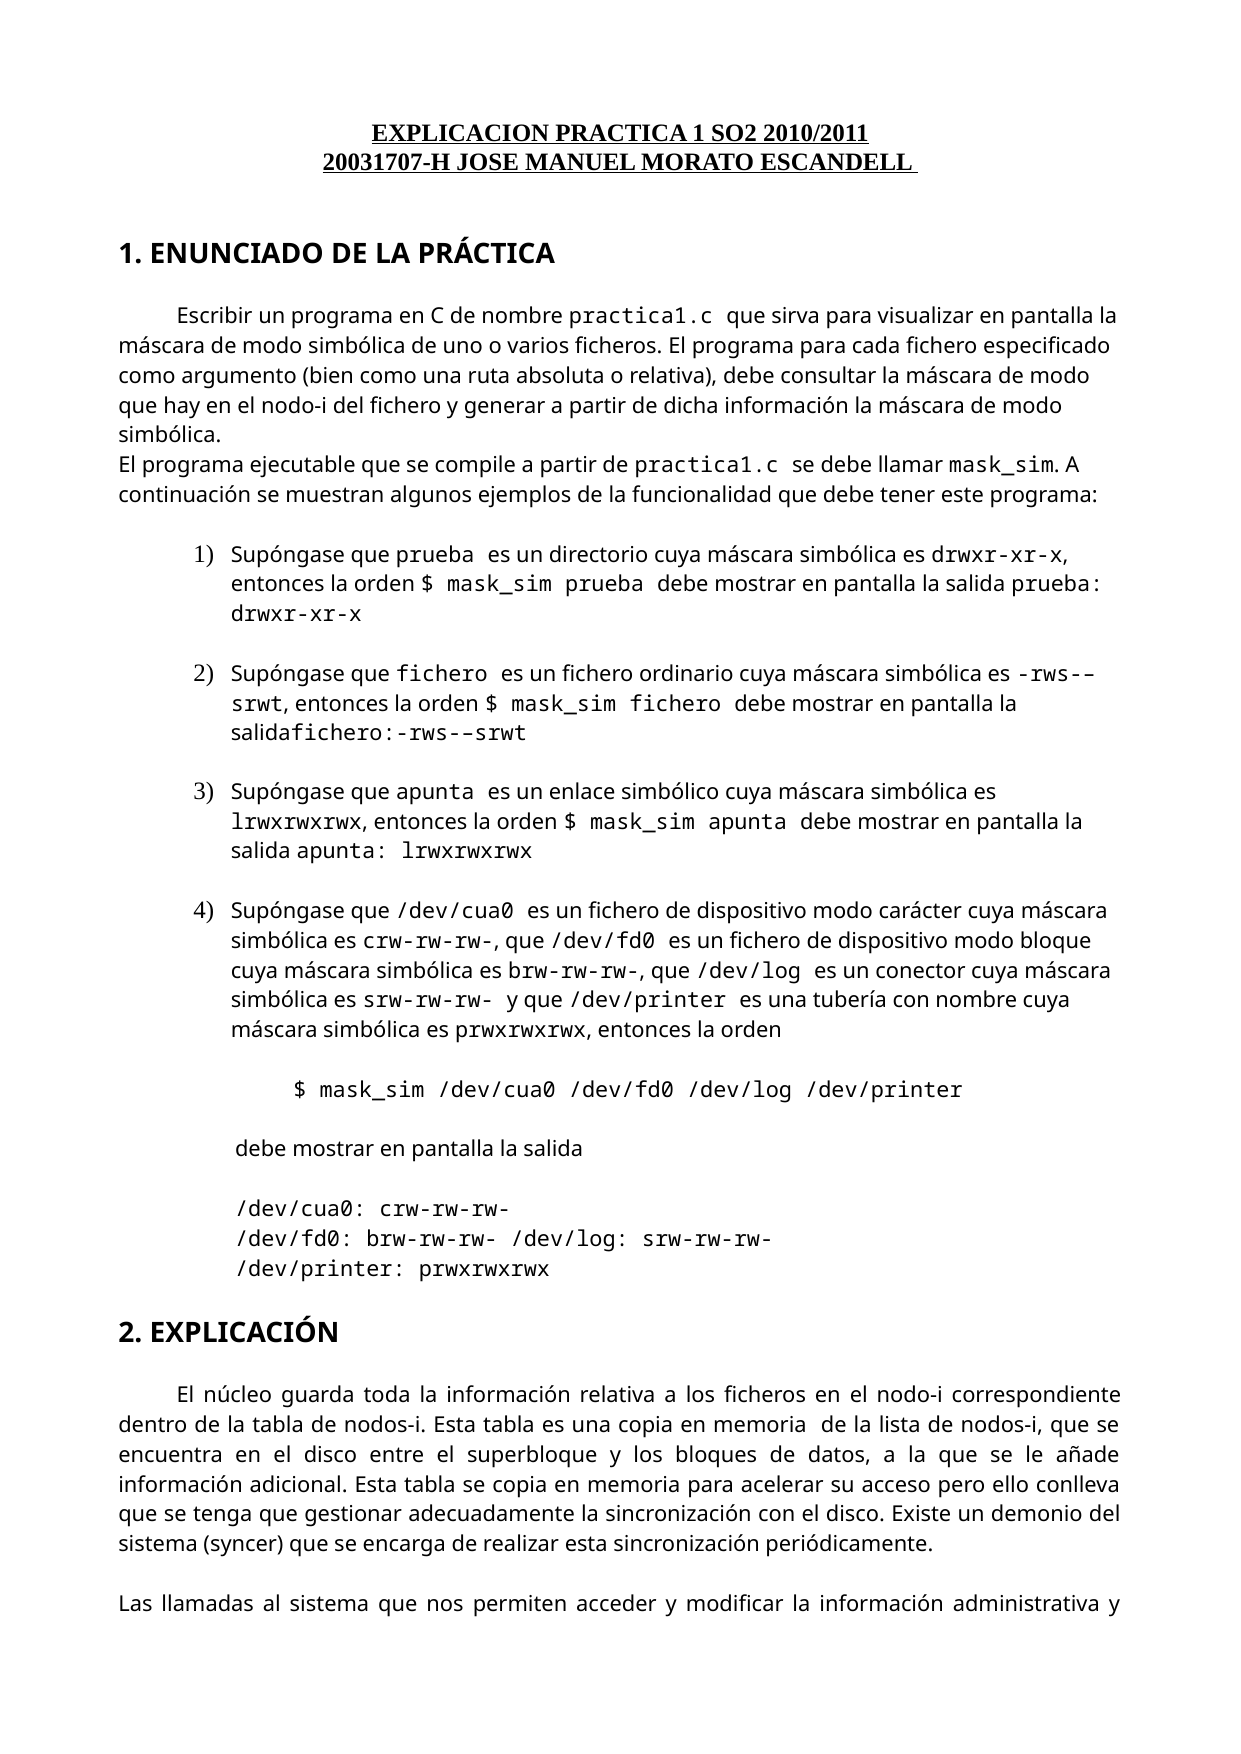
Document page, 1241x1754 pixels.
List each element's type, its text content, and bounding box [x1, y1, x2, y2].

list Supóngase que fichero es un fichero ordinario cuya máscara simbólica es -rws-–srwt, entonces la orden $ mask_sim fichero debe mostrar en pantalla la salidafichero:-rws-–srwt [193, 658, 1122, 747]
text EXPLICACION PRACTICA 1 SO2 2010/2011 [118, 118, 1122, 147]
text Escribir un programa en C de nombre practica1.c que sirva para visualizar en pantalla la máscara de modo simbólica de uno o varios ficheros. El programa para cada fichero especificado como argumento (bien como una ruta absoluta o relativa), debe consultar la máscara de modo que hay en el nodo-i del fichero y generar a partir de dicha información la máscara de modo simbólica. [118, 300, 1122, 449]
text /dev/fd0: brw-rw-rw- /dev/log: srw-rw-rw- [118, 1223, 1122, 1252]
text El núcleo guarda toda la información relativa a los ficheros en el nodo-i correspondiente dentro de la tabla de nodos-i. Esta tabla es una copia en memoria de la lista de nodos-i, que se encuentra en el disco entre el superbloque y los bloques de datos, a la que se le añade información adicional. Esta tabla se copia en memoria para acelerar su acceso pero ello conlleva que se tenga que gestionar adecuadamente la sincronización con el disco. Existe un demonio del sistema (syncer) que se encarga de realizar esta sincronización periódicamente. [118, 1379, 1122, 1558]
text debe mostrar en pantalla la salida [118, 1133, 1122, 1163]
text Las llamadas al sistema que nos permiten acceder y modificar la información administrativa y [118, 1588, 1122, 1617]
list Supóngase que /dev/cua0 es un fichero de dispositivo modo carácter cuya máscara simbólica es crw-rw-rw-, que /dev/fd0 es un fichero de dispositivo modo bloque cuya máscara simbólica es brw-rw-rw-, que /dev/log es un conector cuya máscara simbólica es srw-rw-rw- y que /dev/printer es una tubería con nombre cuya máscara simbólica es prwxrwxrwx, entonces la orden [193, 895, 1122, 1044]
text El programa ejecutable que se compile a partir de practica1.c se debe llamar mask_sim. A continuación se muestran algunos ejemplos de la funcionalidad que debe tener este programa: [118, 449, 1122, 509]
text $ mask_sim /dev/cua0 /dev/fd0 /dev/log /dev/printer [118, 1074, 1122, 1103]
list Supóngase que prueba es un directorio cuya máscara simbólica es drwxr-xr-x, entonces la orden $ mask_sim prueba debe mostrar en pantalla la salida prueba: drwxr-xr-x [193, 538, 1122, 628]
text /dev/cua0: crw-rw-rw- [118, 1193, 1122, 1223]
text 20031707-H JOSE MANUEL MORATO ESCANDELL [118, 147, 1122, 176]
text /dev/printer: prwxrwxrwx [118, 1252, 1122, 1282]
list Supóngase que apunta es un enlace simbólico cuya máscara simbólica es lrwxrwxrwx, entonces la orden $ mask_sim apunta debe mostrar en pantalla la salida apunta: lrwxrwxrwx [193, 776, 1122, 865]
text 2. EXPLICACIÓN [118, 1312, 1122, 1350]
text 1. ENUNCIADO DE LA PRÁCTICA [118, 233, 1122, 271]
